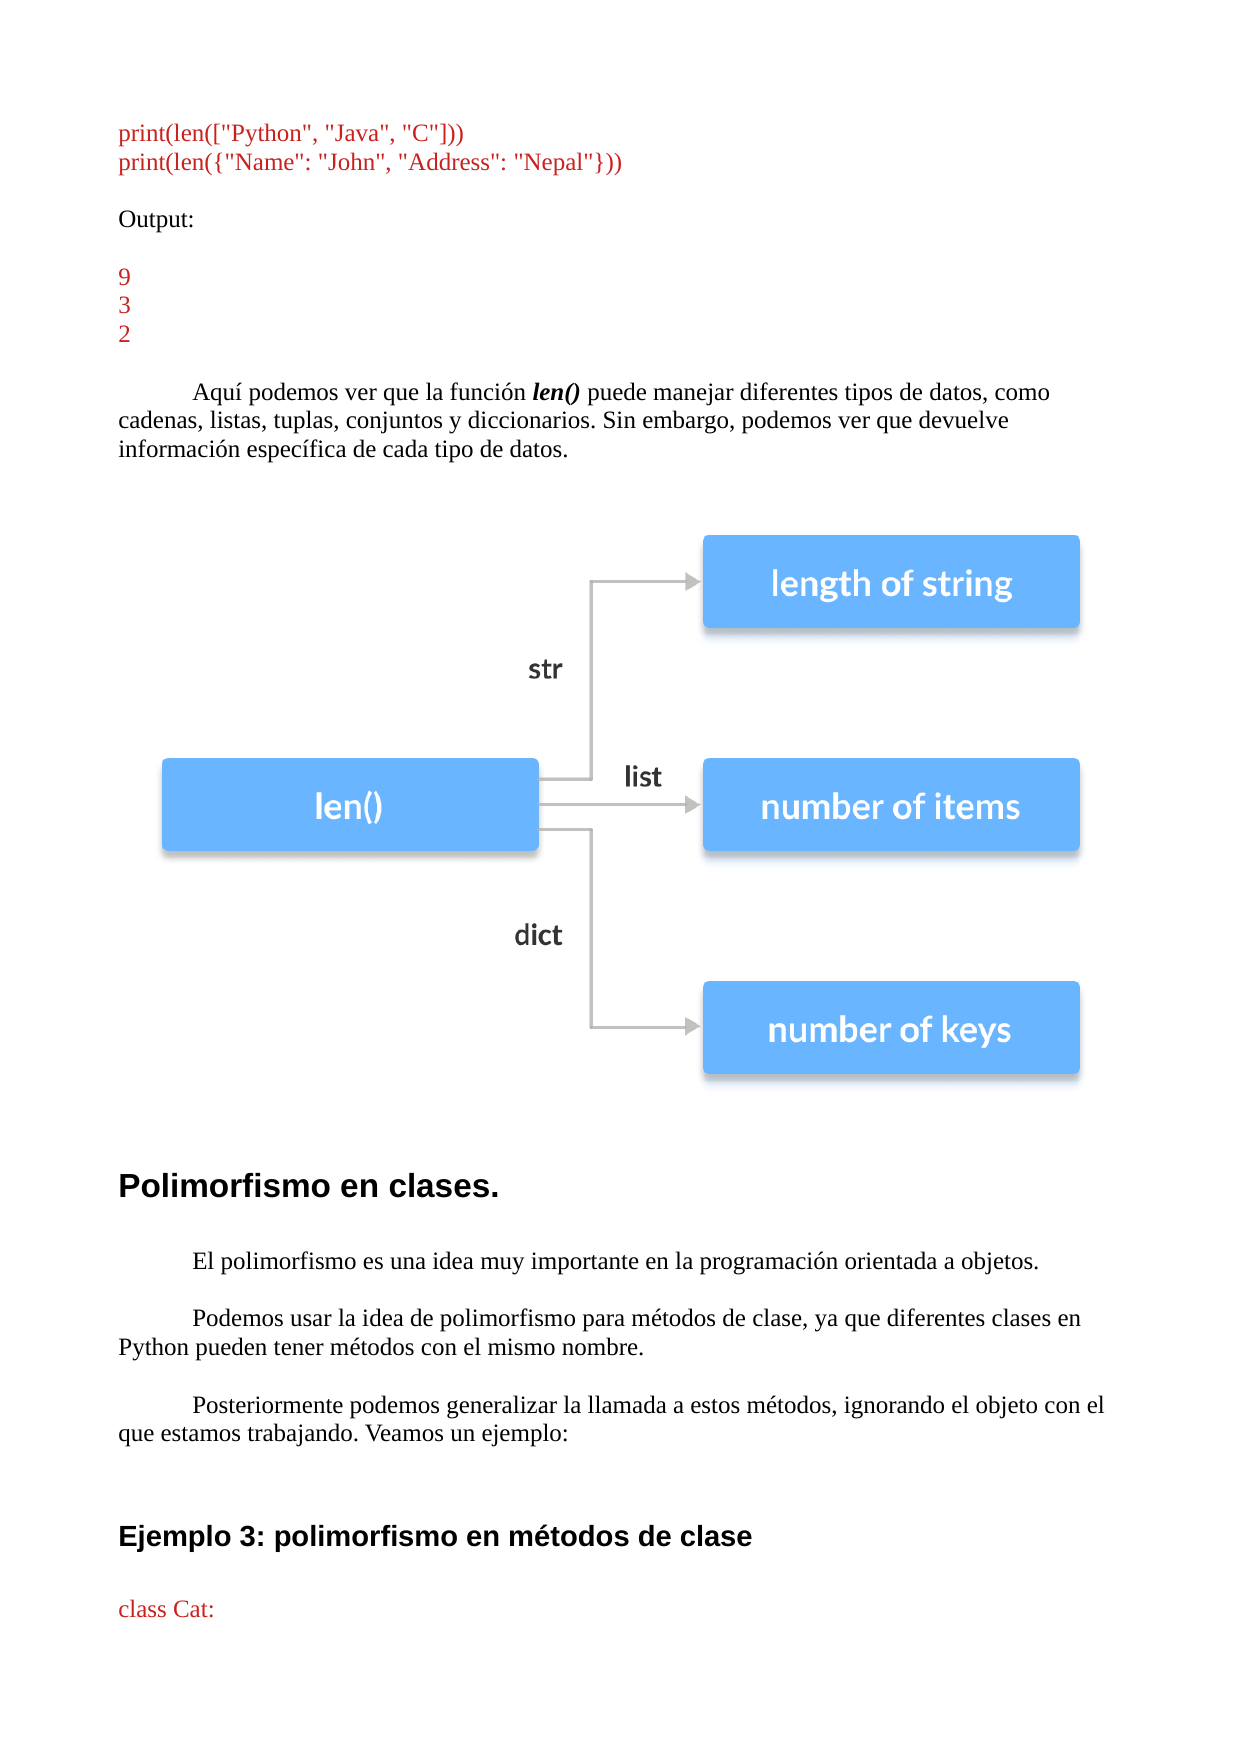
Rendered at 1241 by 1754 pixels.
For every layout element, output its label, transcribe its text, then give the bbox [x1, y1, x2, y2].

text Posteriormente podemos generalizar la llamada a estos métodos, ignorando el objeto con el que estamos trabajando. Veamos un ejemplo: [118, 1390, 1122, 1447]
text 3 [118, 291, 1122, 319]
text Output: [118, 204, 1122, 233]
text 2 [118, 319, 1122, 348]
text class Cat: [118, 1594, 1122, 1623]
subtitle Ejemplo 3: polimorfismo en métodos de clase [118, 1519, 1122, 1553]
text Podemos usar la idea de polimorfismo para métodos de clase, ya que diferentes clases en Python pueden tener métodos con el mismo nombre. [118, 1303, 1122, 1361]
text El polimorfismo es una idea muy importante en la programación orientada a objetos. [118, 1246, 1122, 1275]
text print(len(["Python", "Java", "C"])) [118, 118, 1122, 147]
subtitle Polimorfismo en clases. [118, 1166, 1122, 1205]
text Aquí podemos ver que la función len() puede manejar diferentes tipos de datos, como cadenas, listas, tuplas, conjuntos y diccionarios. Sin embargo, podemos ver que devuelve información específica de cada tipo de datos. [118, 377, 1122, 463]
picture [118, 491, 1123, 1117]
text 9 [118, 262, 1122, 291]
text print(len({"Name": "John", "Address": "Nepal"})) [118, 147, 1122, 176]
